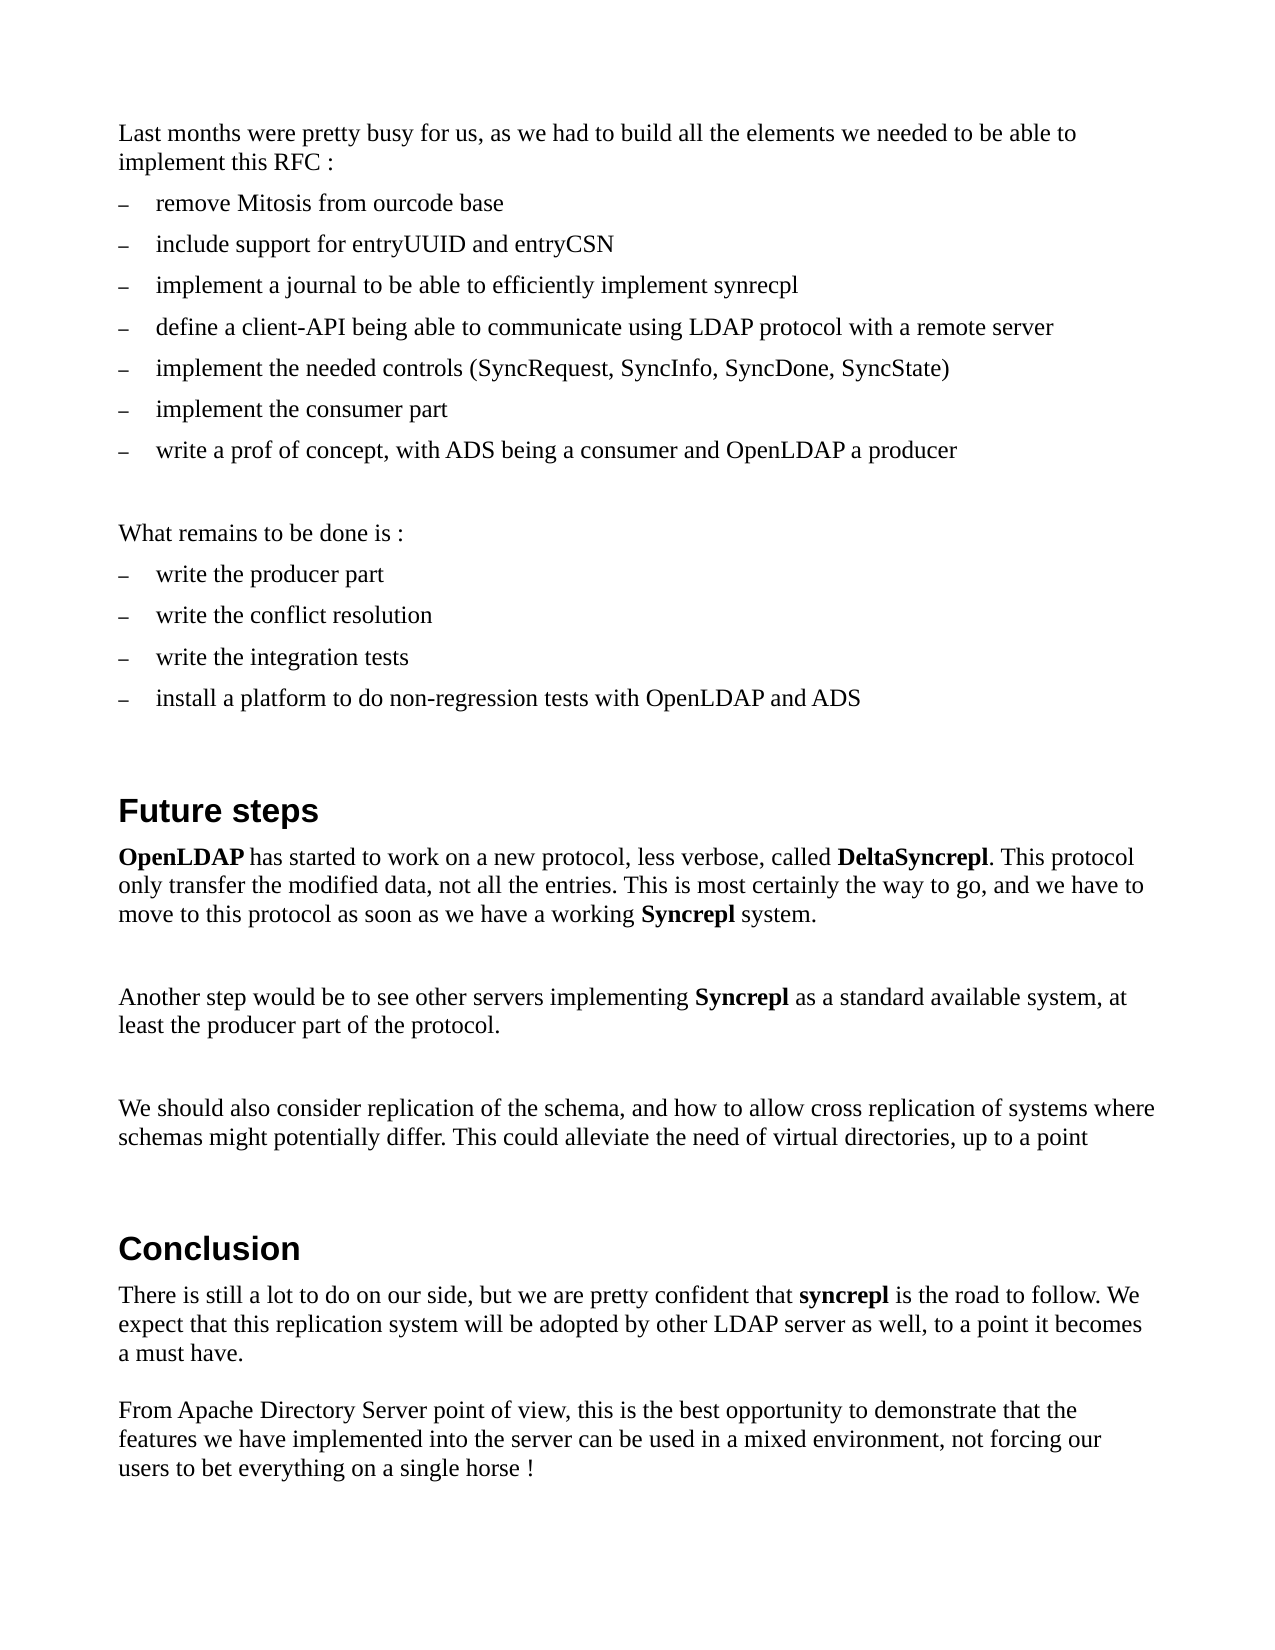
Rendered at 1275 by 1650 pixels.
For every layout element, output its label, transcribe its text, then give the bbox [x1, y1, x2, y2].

subtitle Future steps [118, 791, 1157, 829]
text What remains to be done is : [118, 518, 1157, 547]
list remove Mitosis from ourcode base [118, 188, 1157, 217]
list implement the needed controls (SyncRequest, SyncInfo, SyncDone, SyncState) [118, 353, 1157, 382]
list write the producer part [118, 559, 1157, 588]
list define a client-API being able to communicate using LDAP protocol with a remote server [118, 312, 1157, 341]
list write the conflict resolution [118, 601, 1157, 629]
text OpenLDAP has started to work on a new protocol, less verbose, called DeltaSyncrepl. This protocol only transfer the modified data, not all the entries. This is most certainly the way to go, and we have to move to this protocol as soon as we have a working Syncrepl system. [118, 842, 1157, 928]
text We should also consider replication of the schema, and how to allow cross replication of systems where schemas might potentially differ. This could alleviate the need of virtual directories, up to a point [118, 1093, 1157, 1151]
text Last months were pretty busy for us, as we had to build all the elements we needed to be able to implement this RFC : [118, 118, 1157, 176]
text There is still a lot to do on our side, but we are pretty confident that syncrepl is the road to follow. We expect that this replication system will be adopted by other LDAP server as well, to a point it becomes a must have. [118, 1280, 1157, 1367]
list install a platform to do non-regression tests with OpenLDAP and ADS [118, 683, 1157, 712]
list include support for entryUUID and entryCSN [118, 229, 1157, 258]
list write a prof of concept, with ADS being a consumer and OpenLDAP a producer [118, 436, 1157, 464]
list implement the consumer part [118, 394, 1157, 423]
text Another step would be to see other servers implementing Syncrepl as a standard available system, at least the producer part of the protocol. [118, 982, 1157, 1039]
subtitle Conclusion [118, 1229, 1157, 1268]
list implement a journal to be able to efficiently implement synrecpl [118, 271, 1157, 299]
list write the integration tests [118, 642, 1157, 671]
text From Apache Directory Server point of view, this is the best opportunity to demonstrate that the features we have implemented into the server can be used in a mixed environment, not forcing our users to bet everything on a single horse ! [118, 1395, 1157, 1482]
